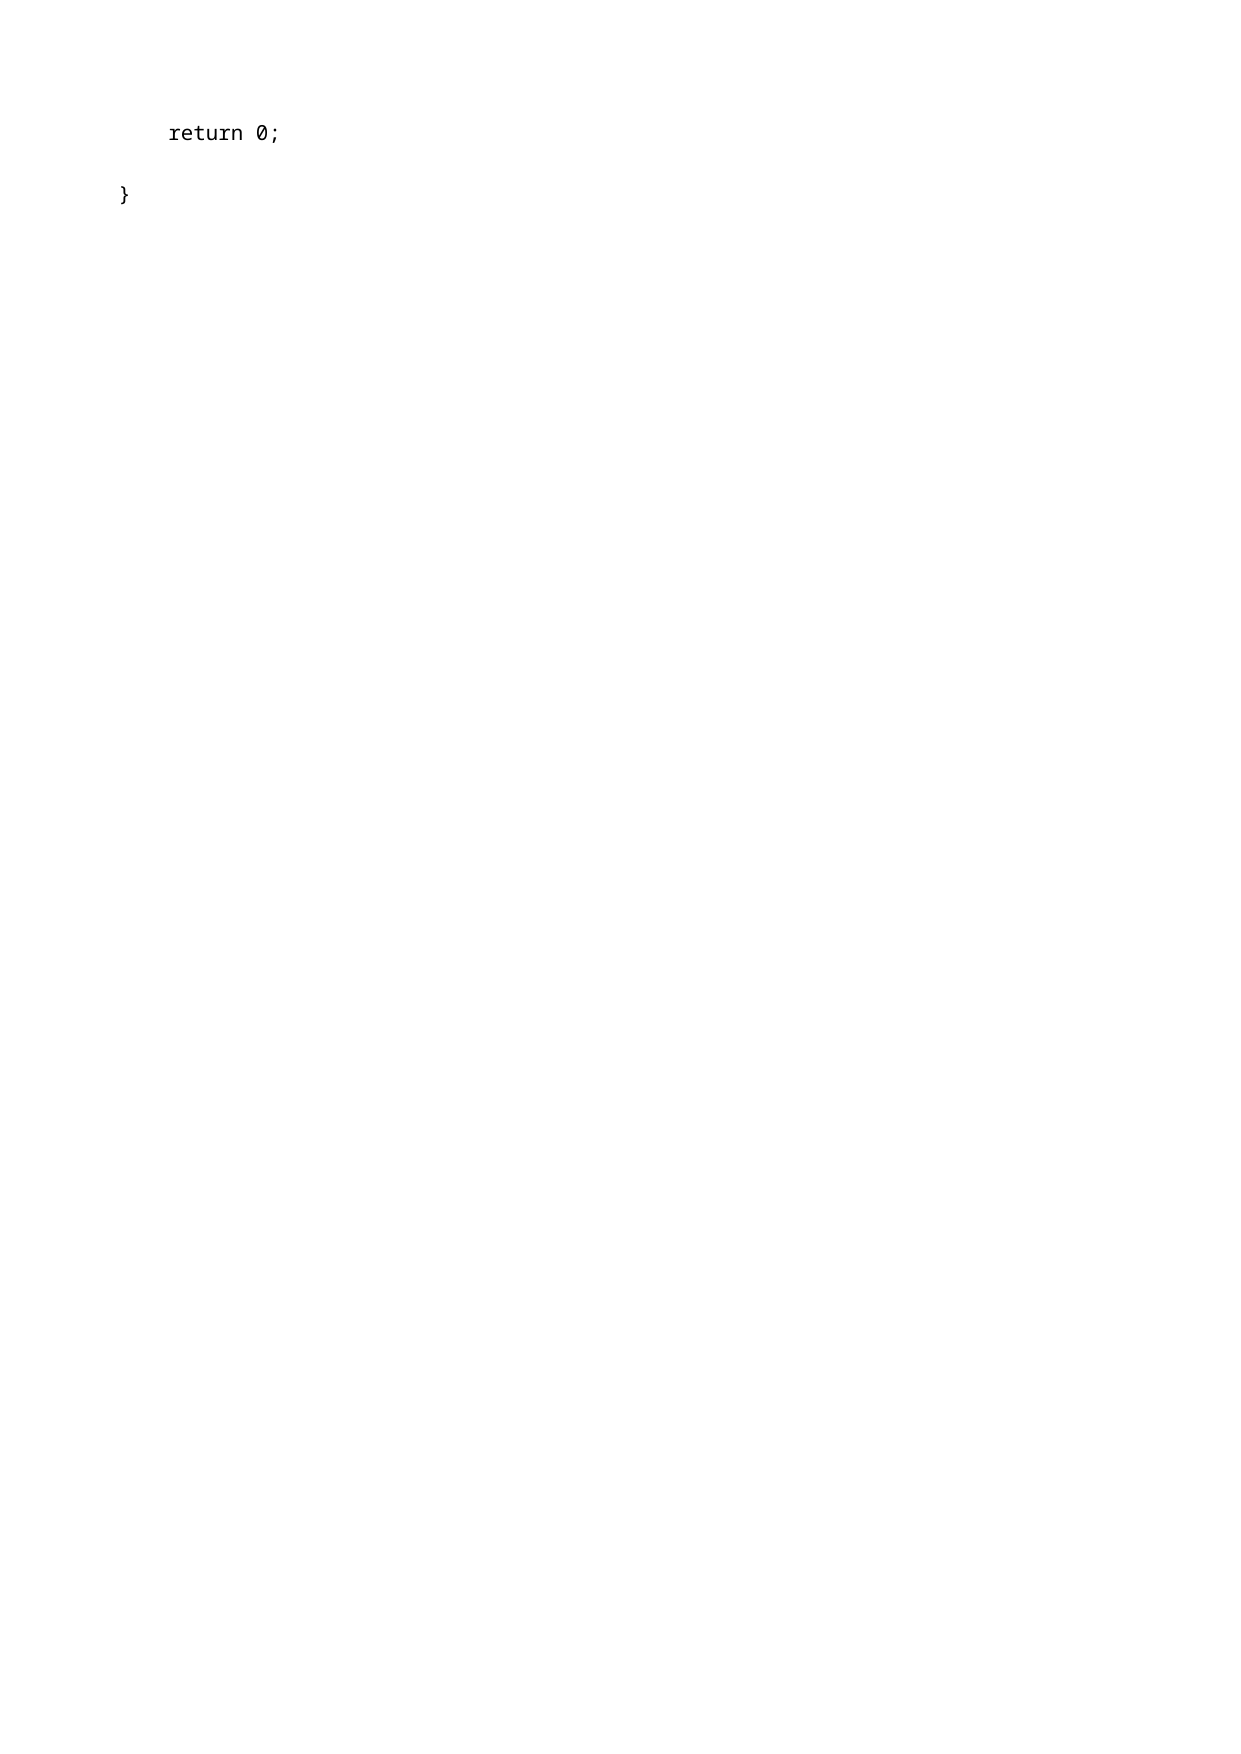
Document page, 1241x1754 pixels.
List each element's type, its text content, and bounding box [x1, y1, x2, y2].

text } [118, 179, 1122, 207]
text return 0; [118, 118, 1122, 147]
